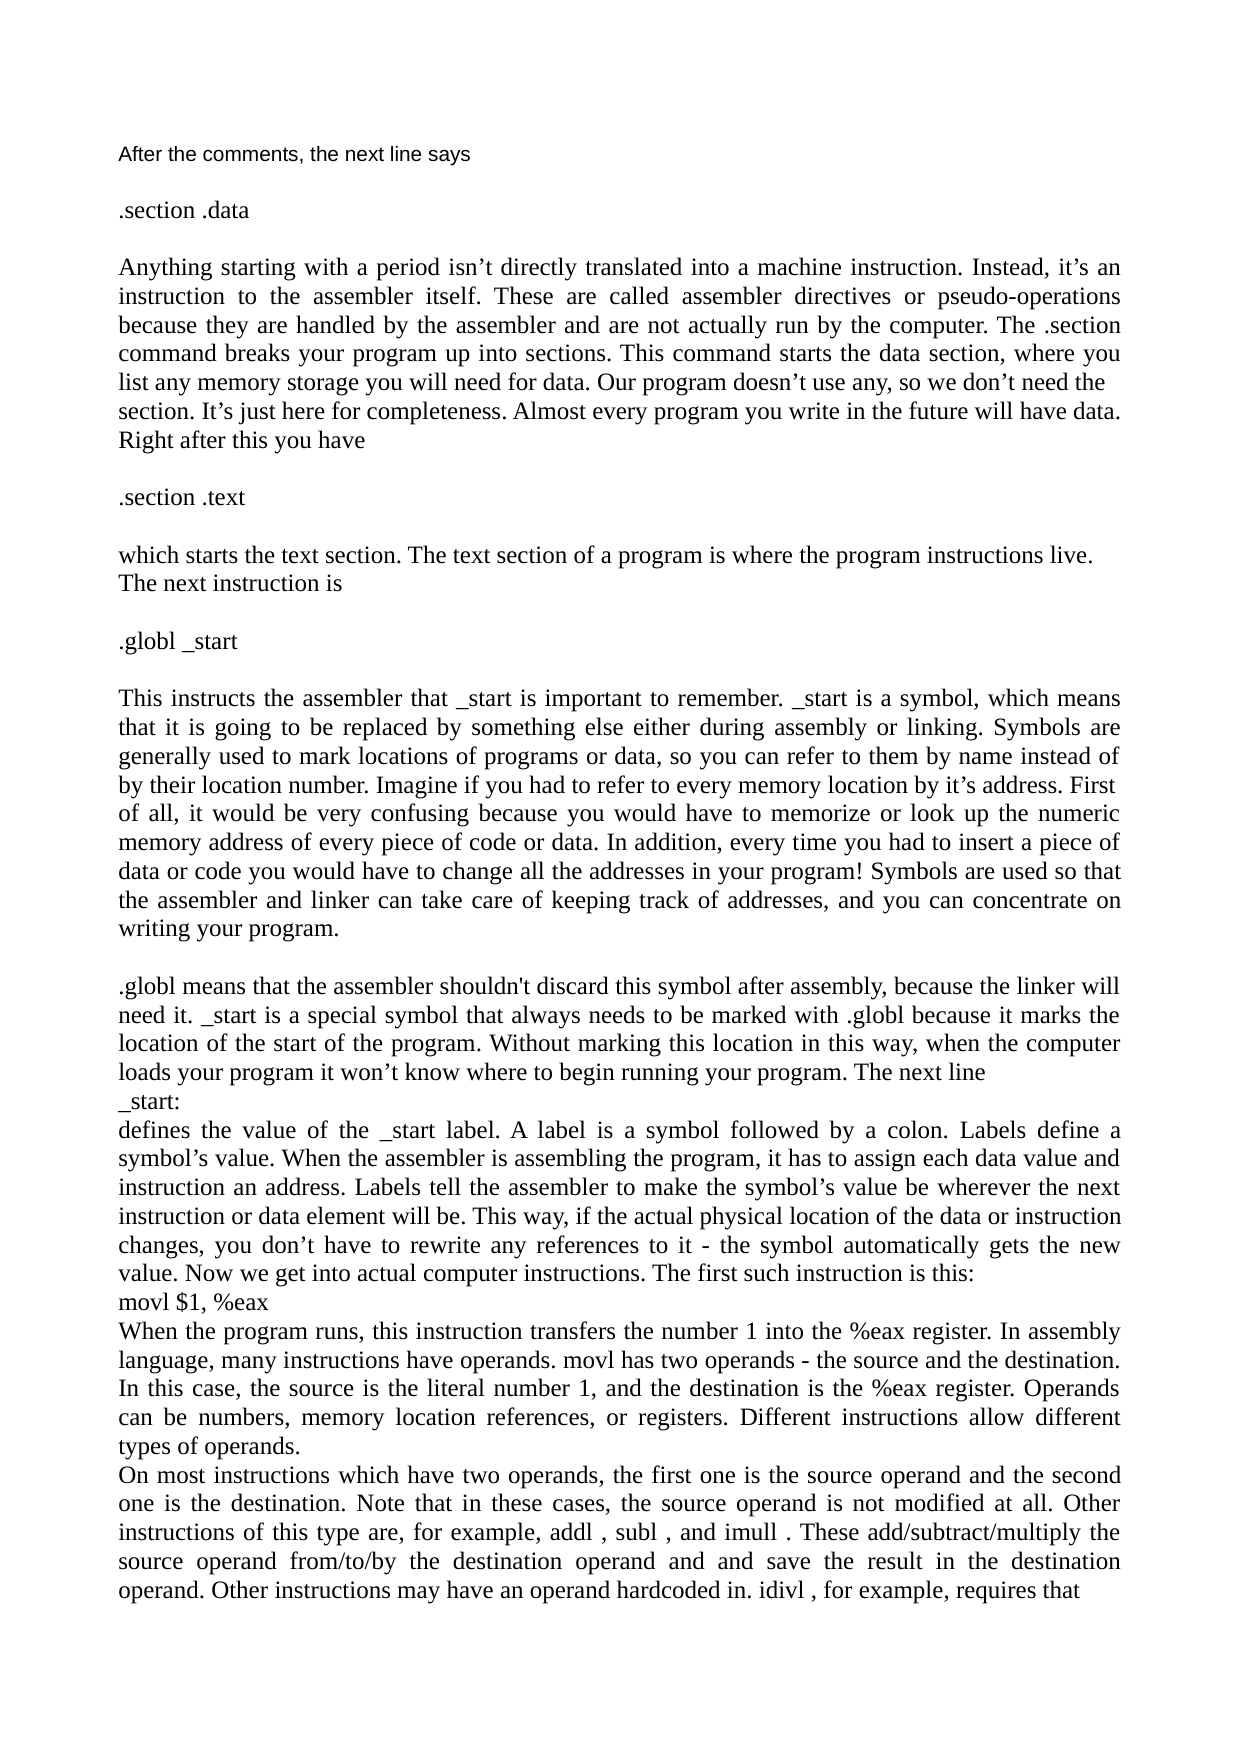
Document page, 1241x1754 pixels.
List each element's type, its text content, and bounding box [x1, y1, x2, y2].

text On most instructions which have two operands, the first one is the source operand and the second one is the destination. Note that in these cases, the source operand is not modified at all. Other instructions of this type are, for example, addl , subl , and imull . These add/subtract/multiply the source operand from/to/by the destination operand and and save the result in the destination operand. Other instructions may have an operand hardcoded in. idivl , for example, requires that [118, 1460, 1122, 1603]
text .section .text [118, 482, 1122, 511]
text _start: [118, 1086, 1122, 1115]
text which starts the text section. The text section of a program is where the program instructions live. [118, 540, 1122, 568]
text .globl _start [118, 626, 1122, 655]
text The next instruction is [118, 568, 1122, 597]
text section. It’s just here for completeness. Almost every program you write in the future will have data. [118, 396, 1122, 425]
text .globl means that the assembler shouldn't discard this symbol after assembly, because the linker will need it. _start is a special symbol that always needs to be marked with .globl because it marks the location of the start of the program. Without marking this location in this way, when the computer loads your program it won’t know where to begin running your program. The next line [118, 971, 1122, 1086]
text Right after this you have [118, 425, 1122, 453]
text of all, it would be very confusing because you would have to memorize or look up the numeric memory address of every piece of code or data. In addition, every time you had to insert a piece of data or code you would have to change all the addresses in your program! Symbols are used so that the assembler and linker can take care of keeping track of addresses, and you can concentrate on writing your program. [118, 798, 1122, 942]
text .section .data [118, 195, 1122, 223]
text movl $1, %eax [118, 1287, 1122, 1316]
text When the program runs, this instruction transfers the number 1 into the %eax register. In assembly language, many instructions have operands. movl has two operands - the source and the destination. In this case, the source is the literal number 1, and the destination is the %eax register. Operands can be numbers, memory location references, or registers. Different instructions allow different types of operands. [118, 1316, 1122, 1460]
text After the comments, the next line says [118, 142, 1122, 166]
text This instructs the assembler that _start is important to remember. _start is a symbol, which means that it is going to be replaced by something else either during assembly or linking. Symbols are generally used to mark locations of programs or data, so you can refer to them by name instead of by their location number. Imagine if you had to refer to every memory location by it’s address. First [118, 683, 1122, 798]
text Anything starting with a period isn’t directly translated into a machine instruction. Instead, it’s an instruction to the assembler itself. These are called assembler directives or pseudo-operations because they are handled by the assembler and are not actually run by the computer. The .section command breaks your program up into sections. This command starts the data section, where you list any memory storage you will need for data. Our program doesn’t use any, so we don’t need the [118, 252, 1122, 396]
text defines the value of the _start label. A label is a symbol followed by a colon. Labels define a symbol’s value. When the assembler is assembling the program, it has to assign each data value and instruction an address. Labels tell the assembler to make the symbol’s value be wherever the next instruction or data element will be. This way, if the actual physical location of the data or instruction changes, you don’t have to rewrite any references to it - the symbol automatically gets the new value. Now we get into actual computer instructions. The first such instruction is this: [118, 1115, 1122, 1287]
